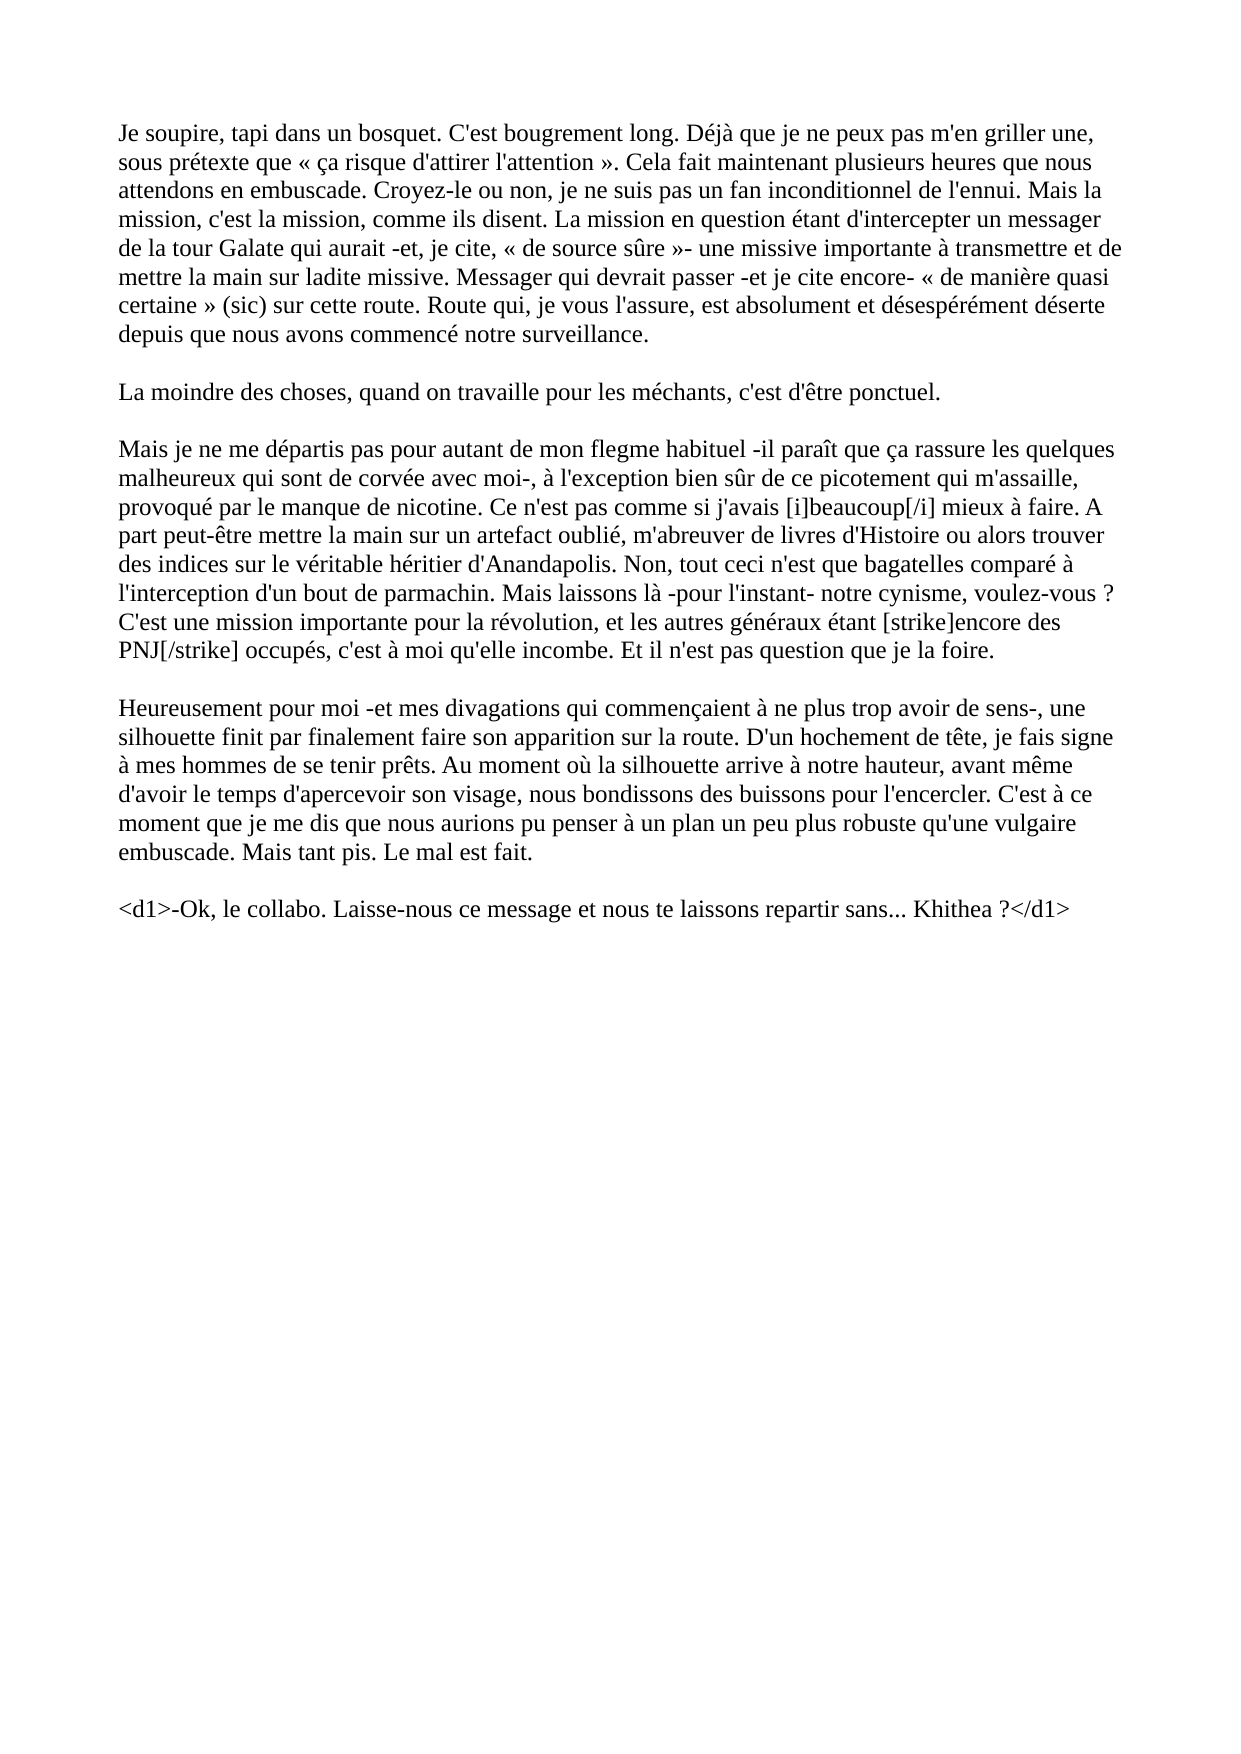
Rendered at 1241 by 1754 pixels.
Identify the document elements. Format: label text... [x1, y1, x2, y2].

text <d1>-Ok, le collabo. Laisse-nous ce message et nous te laissons repartir sans... Khithea ?</d1> [118, 894, 1122, 923]
text Mais je ne me départis pas pour autant de mon flegme habituel -il paraît que ça rassure les quelques malheureux qui sont de corvée avec moi-, à l'exception bien sûr de ce picotement qui m'assaille, provoqué par le manque de nicotine. Ce n'est pas comme si j'avais [i]beaucoup[/i] mieux à faire. A part peut-être mettre la main sur un artefact oublié, m'abreuver de livres d'Histoire ou alors trouver des indices sur le véritable héritier d'Anandapolis. Non, tout ceci n'est que bagatelles comparé à l'interception d'un bout de parmachin. Mais laissons là -pour l'instant- notre cynisme, voulez-vous ? C'est une mission importante pour la révolution, et les autres généraux étant [strike]encore des PNJ[/strike] occupés, c'est à moi qu'elle incombe. Et il n'est pas question que je la foire. [118, 434, 1122, 664]
text Heureusement pour moi -et mes divagations qui commençaient à ne plus trop avoir de sens-, une silhouette finit par finalement faire son apparition sur la route. D'un hochement de tête, je fais signe à mes hommes de se tenir prêts. Au moment où la silhouette arrive à notre hauteur, avant même d'avoir le temps d'apercevoir son visage, nous bondissons des buissons pour l'encercler. C'est à ce moment que je me dis que nous aurions pu penser à un plan un peu plus robuste qu'une vulgaire embuscade. Mais tant pis. Le mal est fait. [118, 693, 1122, 866]
text La moindre des choses, quand on travaille pour les méchants, c'est d'être ponctuel. [118, 377, 1122, 406]
text Je soupire, tapi dans un bosquet. C'est bougrement long. Déjà que je ne peux pas m'en griller une, sous prétexte que « ça risque d'attirer l'attention ». Cela fait maintenant plusieurs heures que nous attendons en embuscade. Croyez-le ou non, je ne suis pas un fan inconditionnel de l'ennui. Mais la mission, c'est la mission, comme ils disent. La mission en question étant d'intercepter un messager de la tour Galate qui aurait -et, je cite, « de source sûre »- une missive importante à transmettre et de mettre la main sur ladite missive. Messager qui devrait passer -et je cite encore- « de manière quasi certaine » (sic) sur cette route. Route qui, je vous l'assure, est absolument et désespérément déserte depuis que nous avons commencé notre surveillance. [118, 118, 1122, 348]
